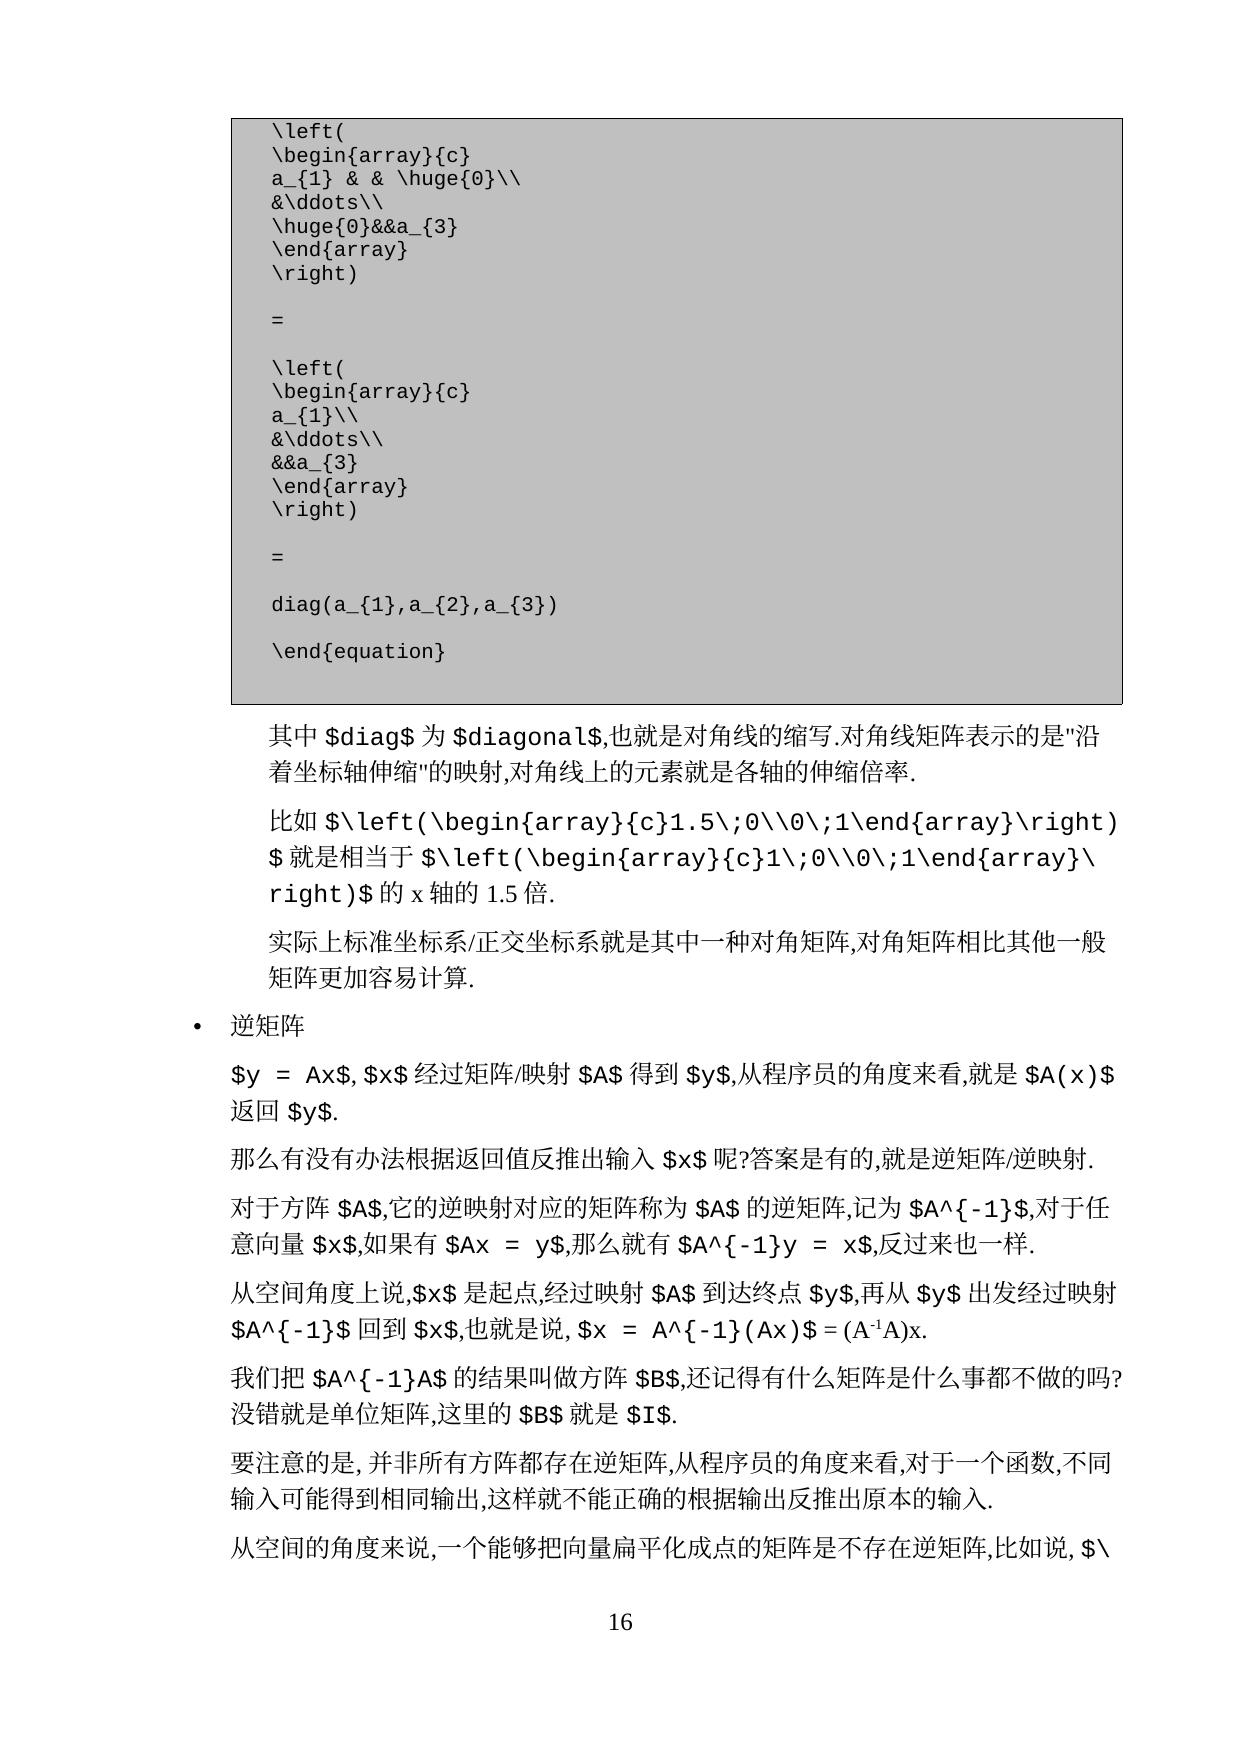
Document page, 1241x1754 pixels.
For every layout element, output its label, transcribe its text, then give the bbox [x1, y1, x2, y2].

list &\ddots\\ [232, 426, 1122, 449]
list \end{array} [232, 236, 1122, 260]
list \begin{array}{c} [232, 378, 1122, 402]
list $y = Ax$, $x$ 经过矩阵/映射 $A$ 得到 $y$,从程序员的角度来看,就是 $A(x)$ 返回 $y$. [193, 1055, 1122, 1128]
list = [232, 307, 1122, 331]
list 从空间的角度来说,一个能够把向量扁平化成点的矩阵是不存在逆矩阵,比如说, $\ [193, 1528, 1122, 1564]
list \left( [232, 354, 1122, 378]
list \left( [232, 119, 1122, 142]
list \end{equation} [232, 638, 1122, 665]
list diag(a_{1},a_{2},a_{3}) [232, 591, 1122, 615]
list a_{1} & & \huge{0}\\ [232, 165, 1122, 189]
list 从空间角度上说,$x$ 是起点,经过映射 $A$ 到达终点 $y$,再从 $y$ 出发经过映射 $A^{-1}$ 回到 $x$,也就是说, $x = A^{-1}(Ax)$ = (A-1A)x. [193, 1274, 1122, 1346]
list 实际上标准坐标系/正交坐标系就是其中一种对角矩阵,对角矩阵相比其他一般矩阵更加容易计算. [231, 922, 1122, 994]
list a_{1}\\ [232, 402, 1122, 426]
list \right) [232, 260, 1122, 284]
list \begin{array}{c} [232, 142, 1122, 165]
list = [232, 544, 1122, 567]
list 那么有没有办法根据返回值反推出输入 $x$ 呢?答案是有的,就是逆矩阵/逆映射. [193, 1140, 1122, 1176]
list 要注意的是, 并非所有方阵都存在逆矩阵,从程序员的角度来看,对于一个函数,不同输入可能得到相同输出,这样就不能正确的根据输出反推出原本的输入. [193, 1444, 1122, 1516]
list 逆矩阵 [193, 1007, 1122, 1043]
list &\ddots\\ [232, 189, 1122, 213]
list &&a_{3} [232, 449, 1122, 473]
list \right) [232, 496, 1122, 520]
list 我们把 $A^{-1}A$ 的结果叫做方阵 $B$,还记得有什么矩阵是什么事都不做的吗?没错就是单位矩阵,这里的 $B$ 就是 $I$. [193, 1359, 1122, 1431]
list \end{array} [232, 473, 1122, 496]
list 其中 $diag$ 为 $diagonal$,也就是对角线的缩写.对角线矩阵表示的是"沿着坐标轴伸缩"的映射,对角线上的元素就是各轴的伸缩倍率. [231, 716, 1122, 789]
list \huge{0}&&a_{3} [232, 213, 1122, 236]
list 比如 $\left(\begin{array}{c}1.5\;0\\0\;1\end{array}\right)$ 就是相当于 $\left(\begin{array}{c}1\;0\\0\;1\end{array}\right)$ 的 x 轴的 1.5 倍. [231, 801, 1122, 910]
list 对于方阵 $A$,它的逆映射对应的矩阵称为 $A$ 的逆矩阵,记为 $A^{-1}$,对于任意向量 $x$,如果有 $Ax = y$,那么就有 $A^{-1}y = x$,反过来也一样. [193, 1189, 1122, 1261]
